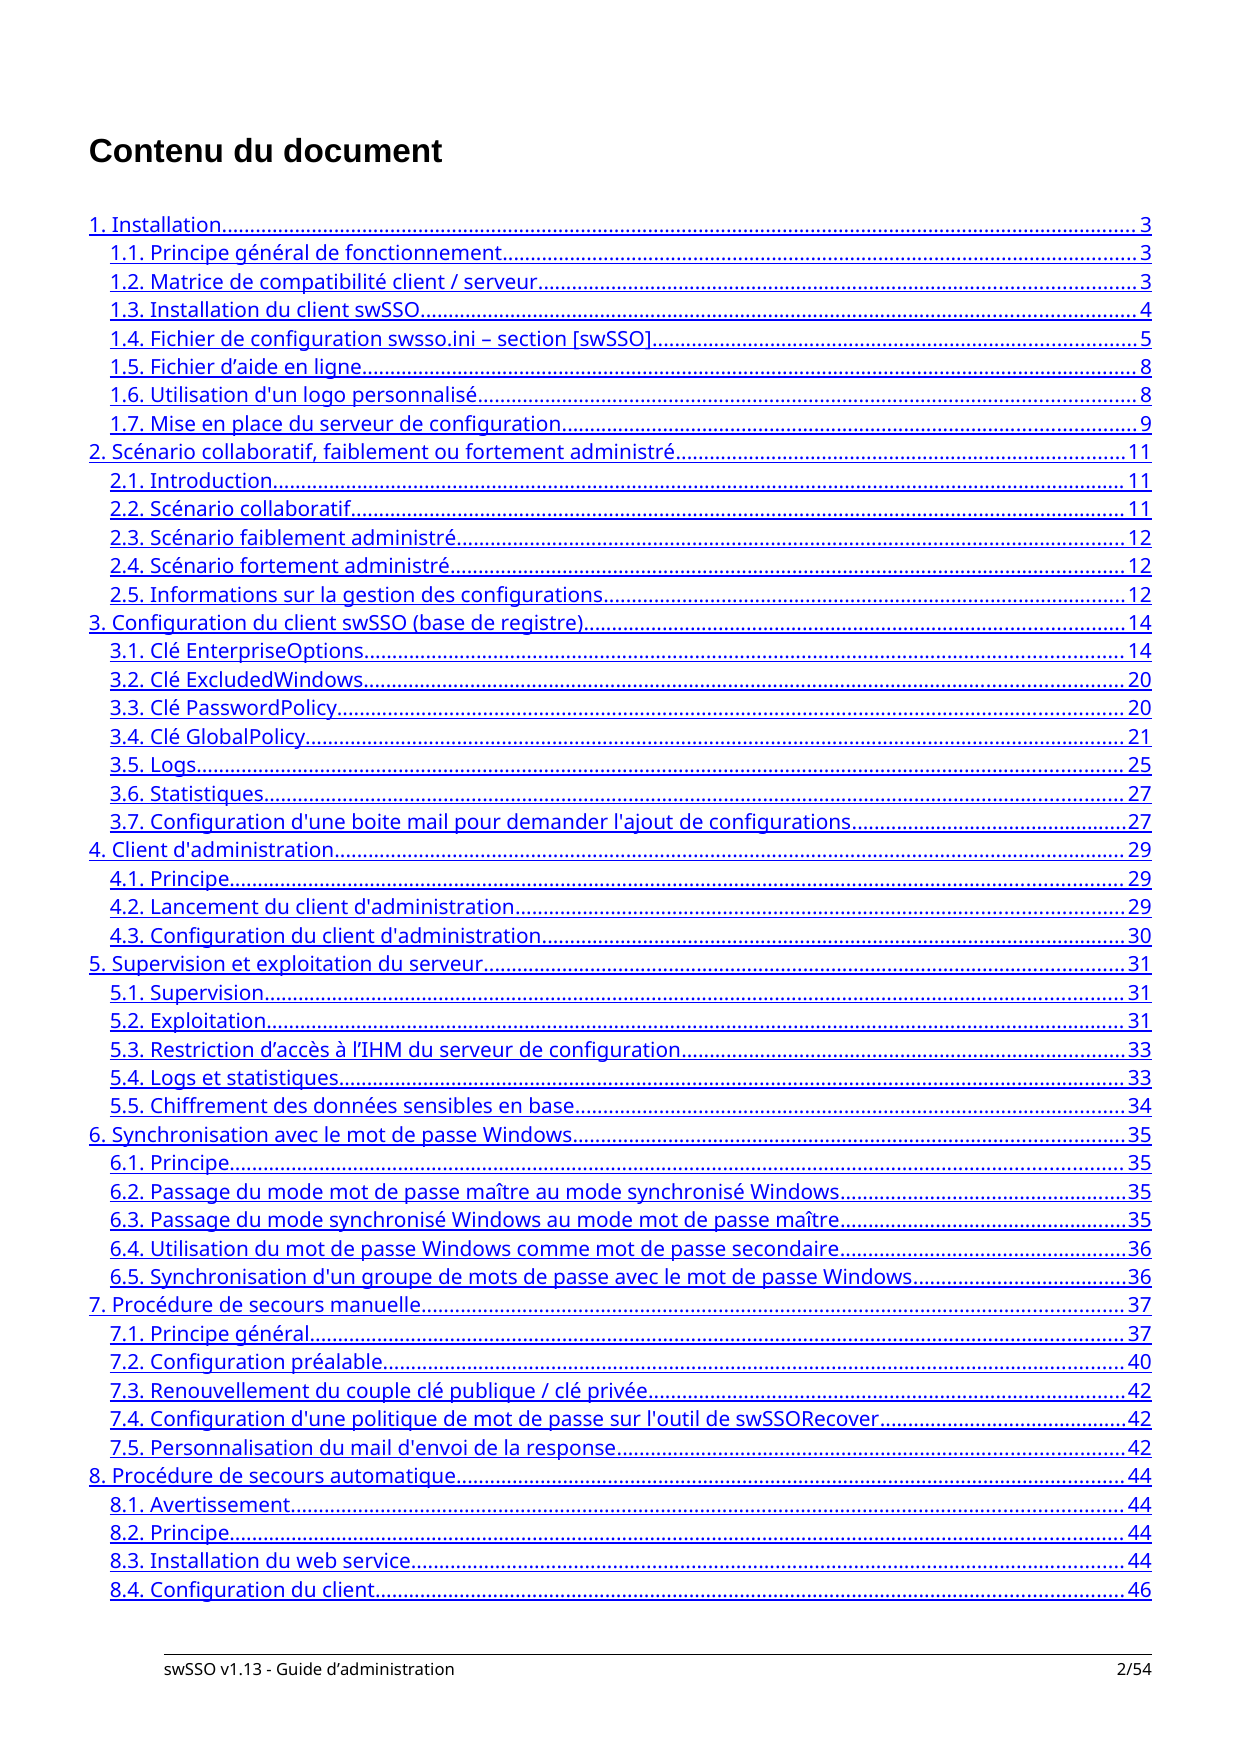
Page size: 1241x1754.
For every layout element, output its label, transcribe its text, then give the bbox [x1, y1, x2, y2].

text [109, 519, 1152, 523]
text 5.2. Exploitation 31 [109, 1006, 1152, 1030]
text 6.4. Utilisation du mot de passe Windows comme mot de passe secondaire 36 [109, 1234, 1152, 1258]
text [109, 576, 1152, 580]
text [109, 775, 1152, 779]
text 8.4. Configuration du client 46 [109, 1575, 1152, 1599]
text 2.1. Introduction 11 [109, 466, 1152, 490]
text 3.4. Clé GlobalPolicy 21 [109, 722, 1152, 746]
text 5.3. Restriction d’accès à l’IHM du serveur de configuration 33 [109, 1035, 1152, 1059]
text 7.1. Principe général 37 [109, 1319, 1152, 1343]
text 8. Procédure de secours automatique 44 [89, 1461, 1152, 1485]
text [109, 1287, 1152, 1291]
text 5.1. Supervision 31 [109, 978, 1152, 1002]
text 6. Synchronisation avec le mot de passe Windows 35 [89, 1120, 1152, 1144]
text 6.3. Passage du mode synchronisé Windows au mode mot de passe maître 35 [109, 1205, 1152, 1229]
text 1.2. Matrice de compatibilité client / serveur 3 [109, 267, 1152, 291]
text 3.1. Clé EnterpriseOptions 14 [109, 637, 1152, 661]
text 5. Supervision et exploitation du serveur 31 [89, 949, 1152, 973]
text 7. Procédure de secours manuelle 37 [89, 1291, 1152, 1315]
text 7.5. Personnalisation du mail d'envoi de la response 42 [109, 1433, 1152, 1457]
text 8.2. Principe 44 [109, 1518, 1152, 1542]
text 1.6. Utilisation d'un logo personnalisé 8 [109, 381, 1152, 405]
text 1.5. Fichier d’aide en ligne 8 [109, 352, 1152, 376]
text [109, 1088, 1152, 1092]
text 1.4. Fichier de configuration swsso.ini – section [swSSO] 5 [109, 324, 1152, 348]
text 2.2. Scénario collaboratif 11 [109, 494, 1152, 518]
text 6.1. Principe 35 [109, 1148, 1152, 1173]
text 2.5. Informations sur la gestion des configurations 12 [109, 580, 1152, 604]
text [109, 1543, 1152, 1547]
text 3.2. Clé ExcludedWindows 20 [109, 665, 1152, 689]
text [109, 1429, 1152, 1433]
text 1.3. Installation du client swSSO 4 [109, 295, 1152, 319]
text Contenu du document [89, 131, 1152, 169]
text 3. Configuration du client swSSO (base de registre) 14 [89, 608, 1152, 632]
text [109, 320, 1152, 324]
text 6.5. Synchronisation d'un groupe de mots de passe avec le mot de passe Windows 36 [109, 1262, 1152, 1286]
text 4.2. Lancement du client d'administration 29 [109, 892, 1152, 917]
text 3.3. Clé PasswordPolicy 20 [109, 693, 1152, 718]
text 6.2. Passage du mode mot de passe maître au mode synchronisé Windows 35 [109, 1177, 1152, 1201]
text 1.7. Mise en place du serveur de configuration 9 [109, 409, 1152, 433]
text 7.2. Configuration préalable 40 [109, 1347, 1152, 1372]
text 2.3. Scénario faiblement administré 12 [109, 523, 1152, 547]
text 7.3. Renouvellement du couple clé publique / clé privée 42 [109, 1376, 1152, 1400]
text [109, 1031, 1152, 1035]
text [109, 377, 1152, 381]
text 3.7. Configuration d'une boite mail pour demander l'ajout de configurations 27 [109, 807, 1152, 831]
text 5.5. Chiffrement des données sensibles en base 34 [109, 1092, 1152, 1116]
text 8.1. Avertissement 44 [109, 1490, 1152, 1514]
text 2. Scénario collaboratif, faiblement ou fortement administré 11 [89, 437, 1152, 462]
text 1.1. Principe général de fonctionnement 3 [109, 238, 1152, 263]
text 2.4. Scénario fortement administré 12 [109, 551, 1152, 575]
text [109, 1230, 1152, 1234]
text [109, 832, 1152, 836]
text 8.3. Installation du web service 44 [109, 1547, 1152, 1571]
text 3.6. Statistiques 27 [109, 779, 1152, 803]
text 4.1. Principe 29 [109, 864, 1152, 888]
text 7.4. Configuration d'une politique de mot de passe sur l'outil de swSSORecover 42 [109, 1404, 1152, 1428]
text 5.4. Logs et statistiques 33 [109, 1063, 1152, 1087]
text 4.3. Configuration du client d'administration 30 [109, 921, 1152, 945]
text 4. Client d'administration 29 [89, 836, 1152, 860]
text 1. Installation 3 [89, 210, 1152, 234]
text 3.5. Logs 25 [109, 750, 1152, 774]
